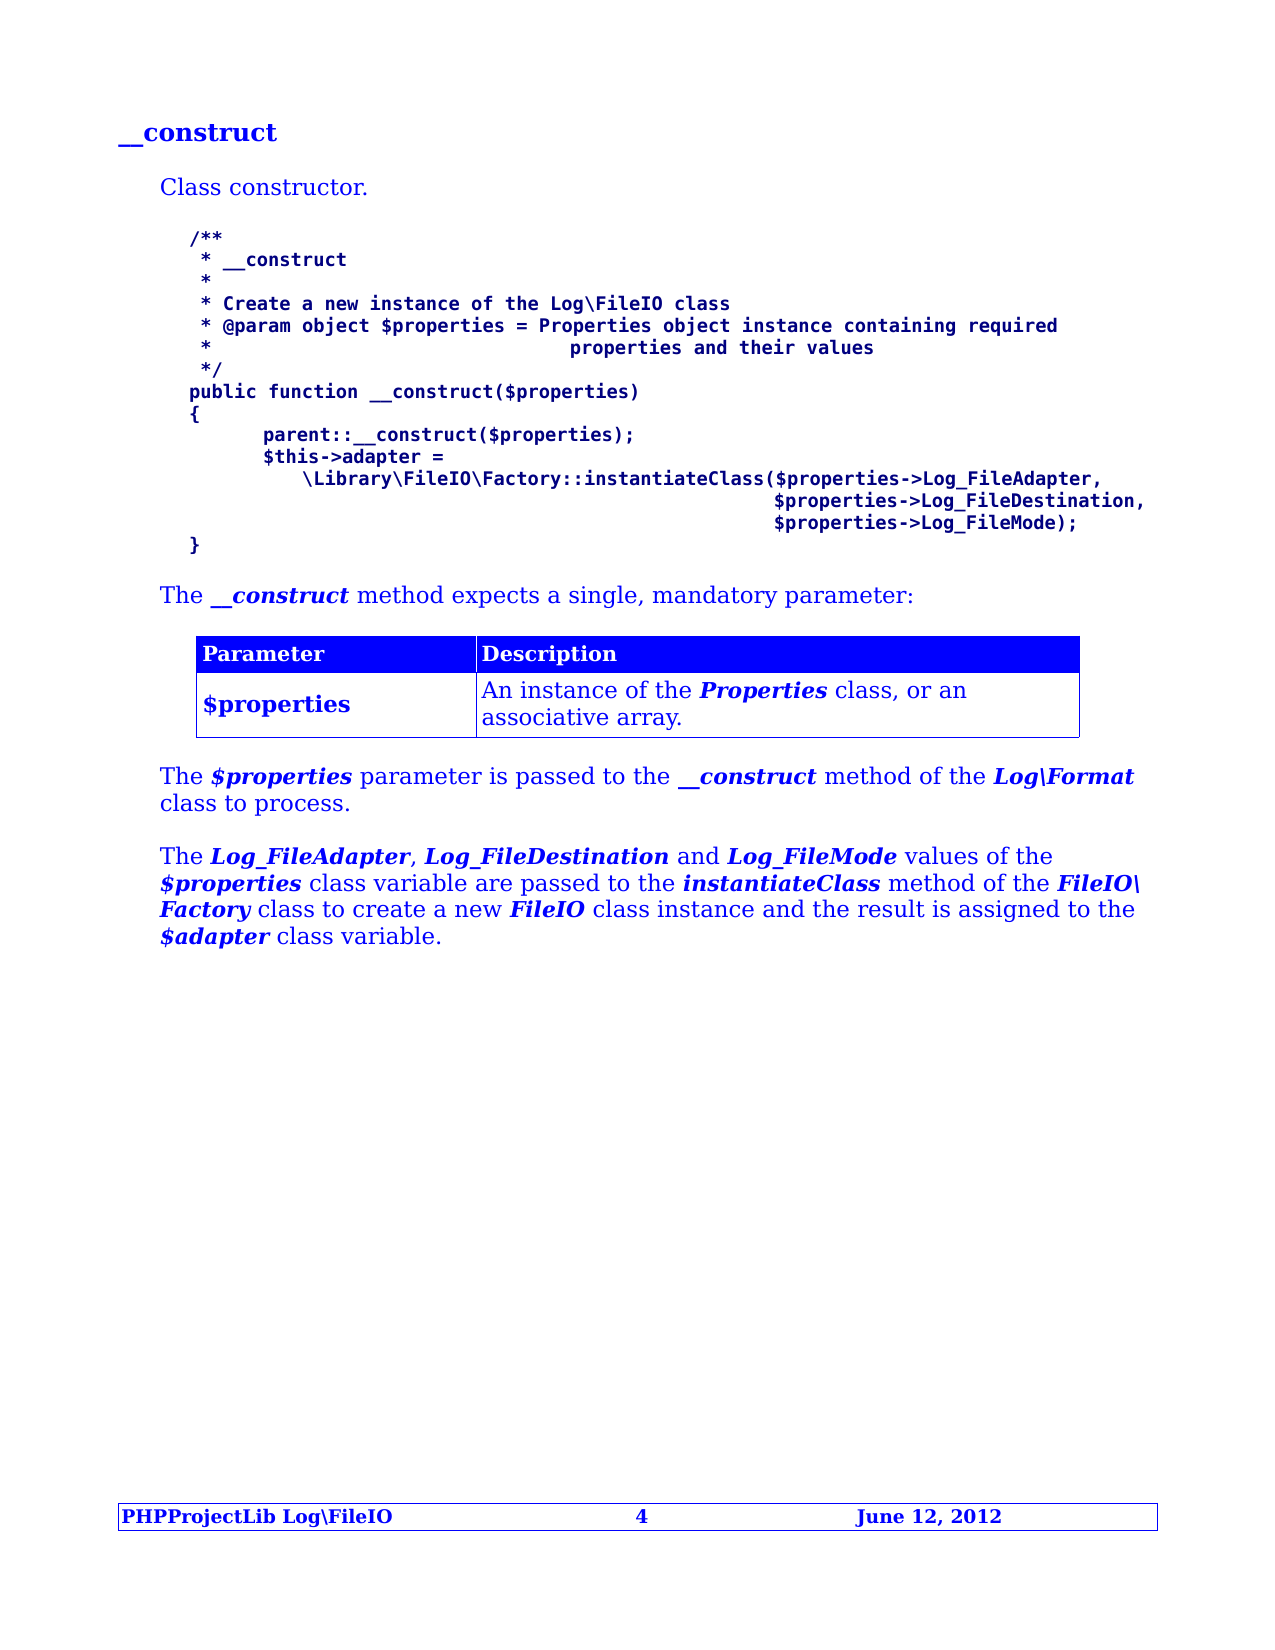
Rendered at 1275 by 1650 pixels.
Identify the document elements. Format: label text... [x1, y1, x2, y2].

list $properties->Log_FileMode); [189, 512, 1157, 534]
list { [189, 402, 1157, 424]
table_header Parameter [197, 637, 476, 672]
list \Library\FileIO\Factory::instantiateClass($properties->Log_FileAdapter, [189, 468, 1157, 490]
table_cell An instance of the Properties class, or an associative array. [477, 673, 1079, 737]
title __construct [118, 118, 1157, 147]
text Class constructor. [159, 174, 1157, 201]
list /** [189, 227, 1157, 249]
list * [189, 271, 1157, 293]
text The $properties parameter is passed to the __construct method of the Log\Format class to process. [159, 763, 1157, 817]
list parent::__construct($properties); [189, 424, 1157, 446]
text The __construct method expects a single, mandatory parameter: [159, 582, 1157, 609]
list * @param object $properties = Properties object instance containing required [189, 315, 1157, 337]
list * __construct [189, 249, 1157, 271]
list * Create a new instance of the Log\FileIO class [189, 293, 1157, 315]
text The Log_FileAdapter, Log_FileDestination and Log_FileMode values of the $properties class variable are passed to the instantiateClass method of the FileIO\Factory class to create a new FileIO class instance and the result is assigned to the $adapter class variable. [159, 843, 1157, 950]
list * properties and their values [189, 337, 1157, 359]
list */ [189, 359, 1157, 381]
table_header Description [477, 637, 1079, 672]
list $this->adapter = [189, 446, 1157, 468]
list public function __construct($properties) [189, 381, 1157, 402]
table_cell $properties [197, 673, 476, 737]
list $properties->Log_FileDestination, [189, 490, 1157, 512]
list } [189, 534, 1157, 556]
